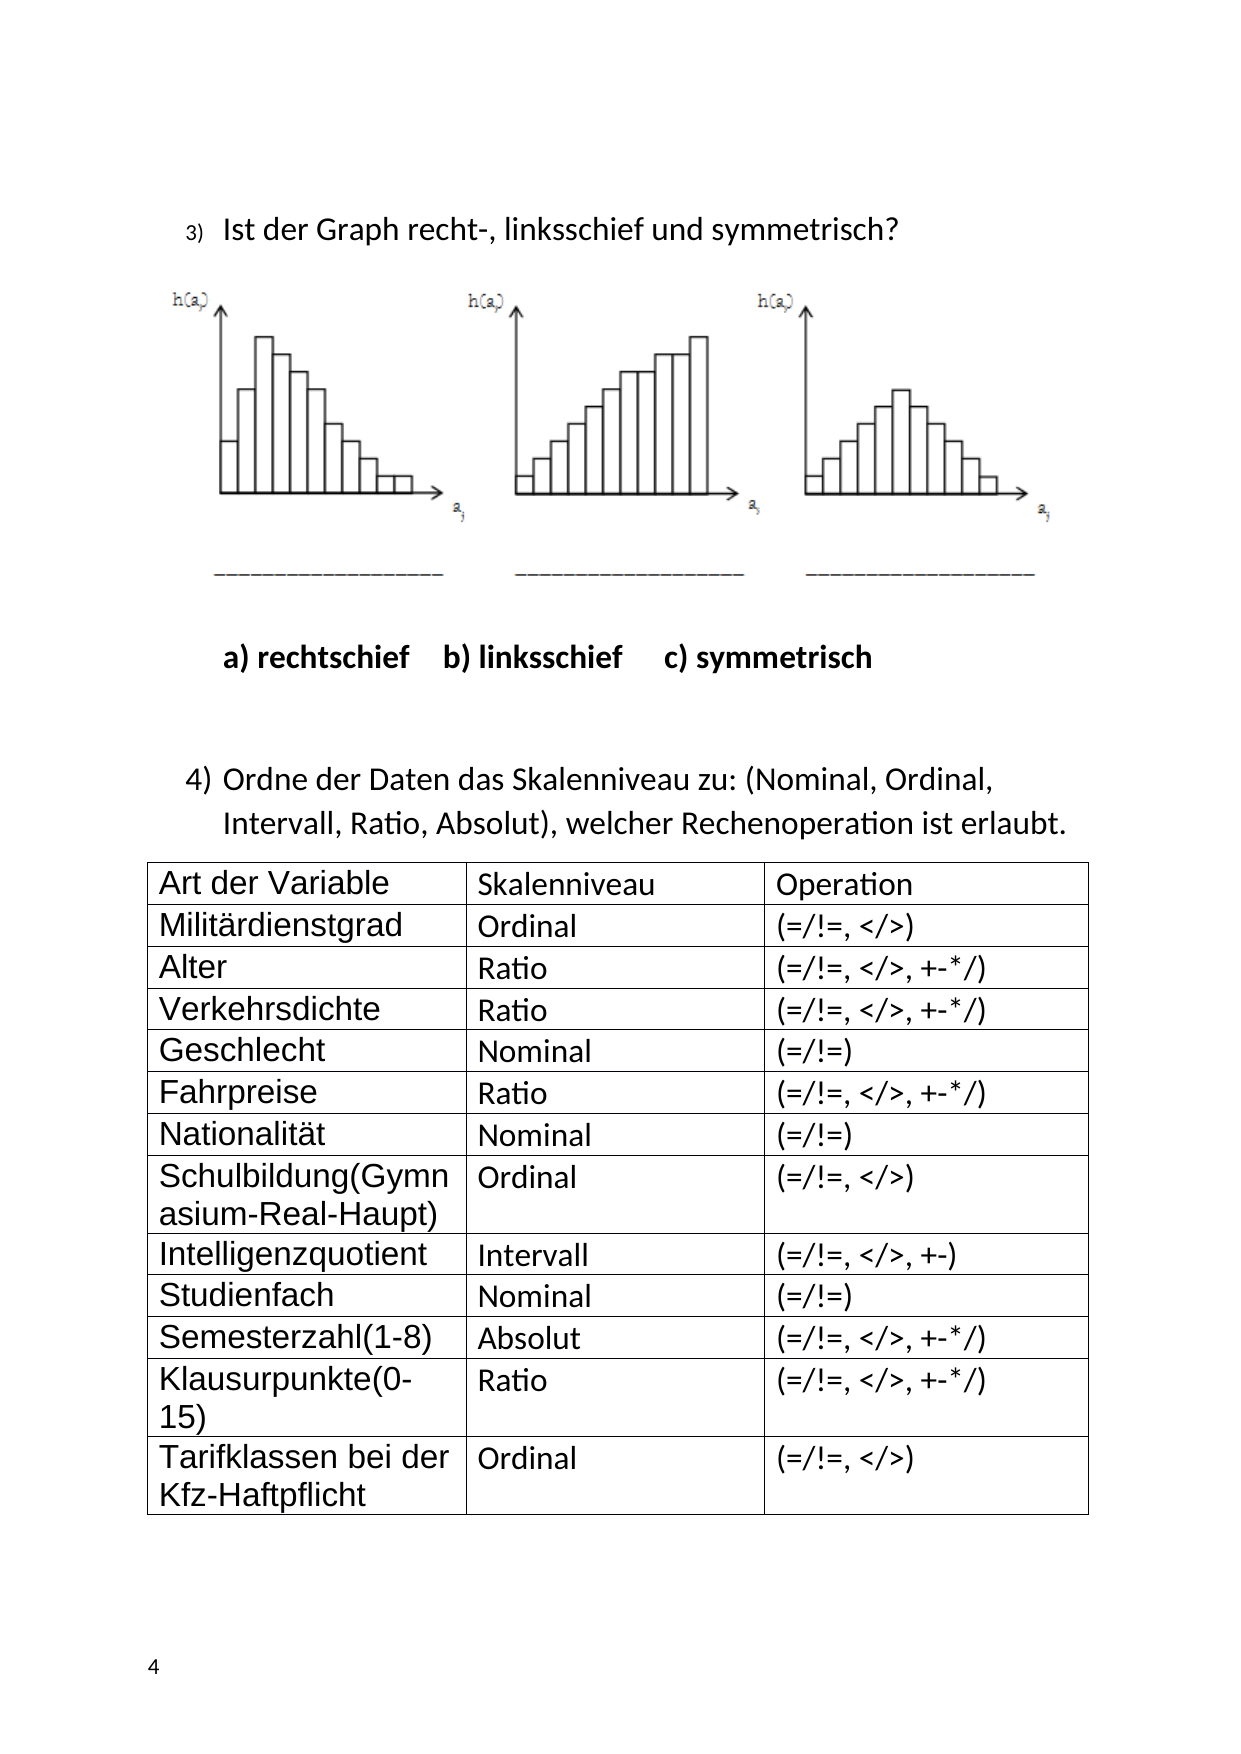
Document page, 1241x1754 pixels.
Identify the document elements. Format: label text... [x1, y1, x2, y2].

table_cell Nominal [467, 1114, 764, 1155]
table_cell Nominal [467, 1275, 764, 1316]
table_cell (=/!=) [765, 1114, 1088, 1155]
table_cell (=/!=) [765, 1275, 1088, 1316]
table_cell (=/!=, </>, +-*/) [765, 1359, 1088, 1436]
table_cell Ordinal [467, 1437, 764, 1514]
table_cell (=/!=, </>, +-) [765, 1234, 1088, 1274]
table_cell Intelligenzquotient [148, 1234, 466, 1274]
table_cell Ratio [467, 1072, 764, 1113]
table_header Art der Variable [148, 863, 466, 904]
table_cell (=/!=, </>) [765, 905, 1088, 946]
table_cell (=/!=) [765, 1030, 1088, 1071]
table_cell Geschlecht [148, 1030, 466, 1071]
table_cell (=/!=, </>, +-*/) [765, 1317, 1088, 1358]
list Ordne der Daten das Skalenniveau zu: (Nominal, Ordinal, Intervall, Ratio, Absolut), welcher Rechenoperation ist erlaubt. [185, 758, 1093, 842]
table_cell (=/!=, </>, +-*/) [765, 1072, 1088, 1113]
table_cell (=/!=, </>, +-*/) [765, 989, 1088, 1029]
table_cell Studienfach [148, 1275, 466, 1316]
table_cell Ratio [467, 947, 764, 988]
table_cell Tarifklassen bei der Kfz-Haftpflicht [148, 1437, 466, 1514]
table_cell (=/!=, </>) [765, 1437, 1088, 1514]
table_cell Ordinal [467, 905, 764, 946]
table_cell Fahrpreise [148, 1072, 466, 1113]
table_header Operation [765, 863, 1088, 904]
table_cell Nominal [467, 1030, 764, 1071]
table_cell (=/!=, </>, +-*/) [765, 947, 1088, 988]
table_header Skalenniveau [467, 863, 764, 904]
table_cell Semesterzahl(1-8) [148, 1317, 466, 1358]
table_cell Alter [148, 947, 466, 988]
table_cell Ordinal [467, 1156, 764, 1233]
list a) rechtschief b) linksschief c) symmetrisch [223, 636, 1093, 677]
table_cell Absolut [467, 1317, 764, 1358]
table_cell (=/!=, </>) [765, 1156, 1088, 1233]
table_cell Nationalität [148, 1114, 466, 1155]
table_cell Schulbildung(Gymnasium-Real-Haupt) [148, 1156, 466, 1233]
table_cell Verkehrsdichte [148, 989, 466, 1029]
table_cell Intervall [467, 1234, 764, 1274]
picture [147, 268, 1093, 618]
table_cell Klausurpunkte(0-15) [148, 1359, 466, 1436]
table_cell Ratio [467, 1359, 764, 1436]
table_cell Ratio [467, 989, 764, 1029]
table_cell Militärdienstgrad [148, 905, 466, 946]
list Ist der Graph recht-, linksschief und symmetrisch? [185, 208, 1093, 249]
